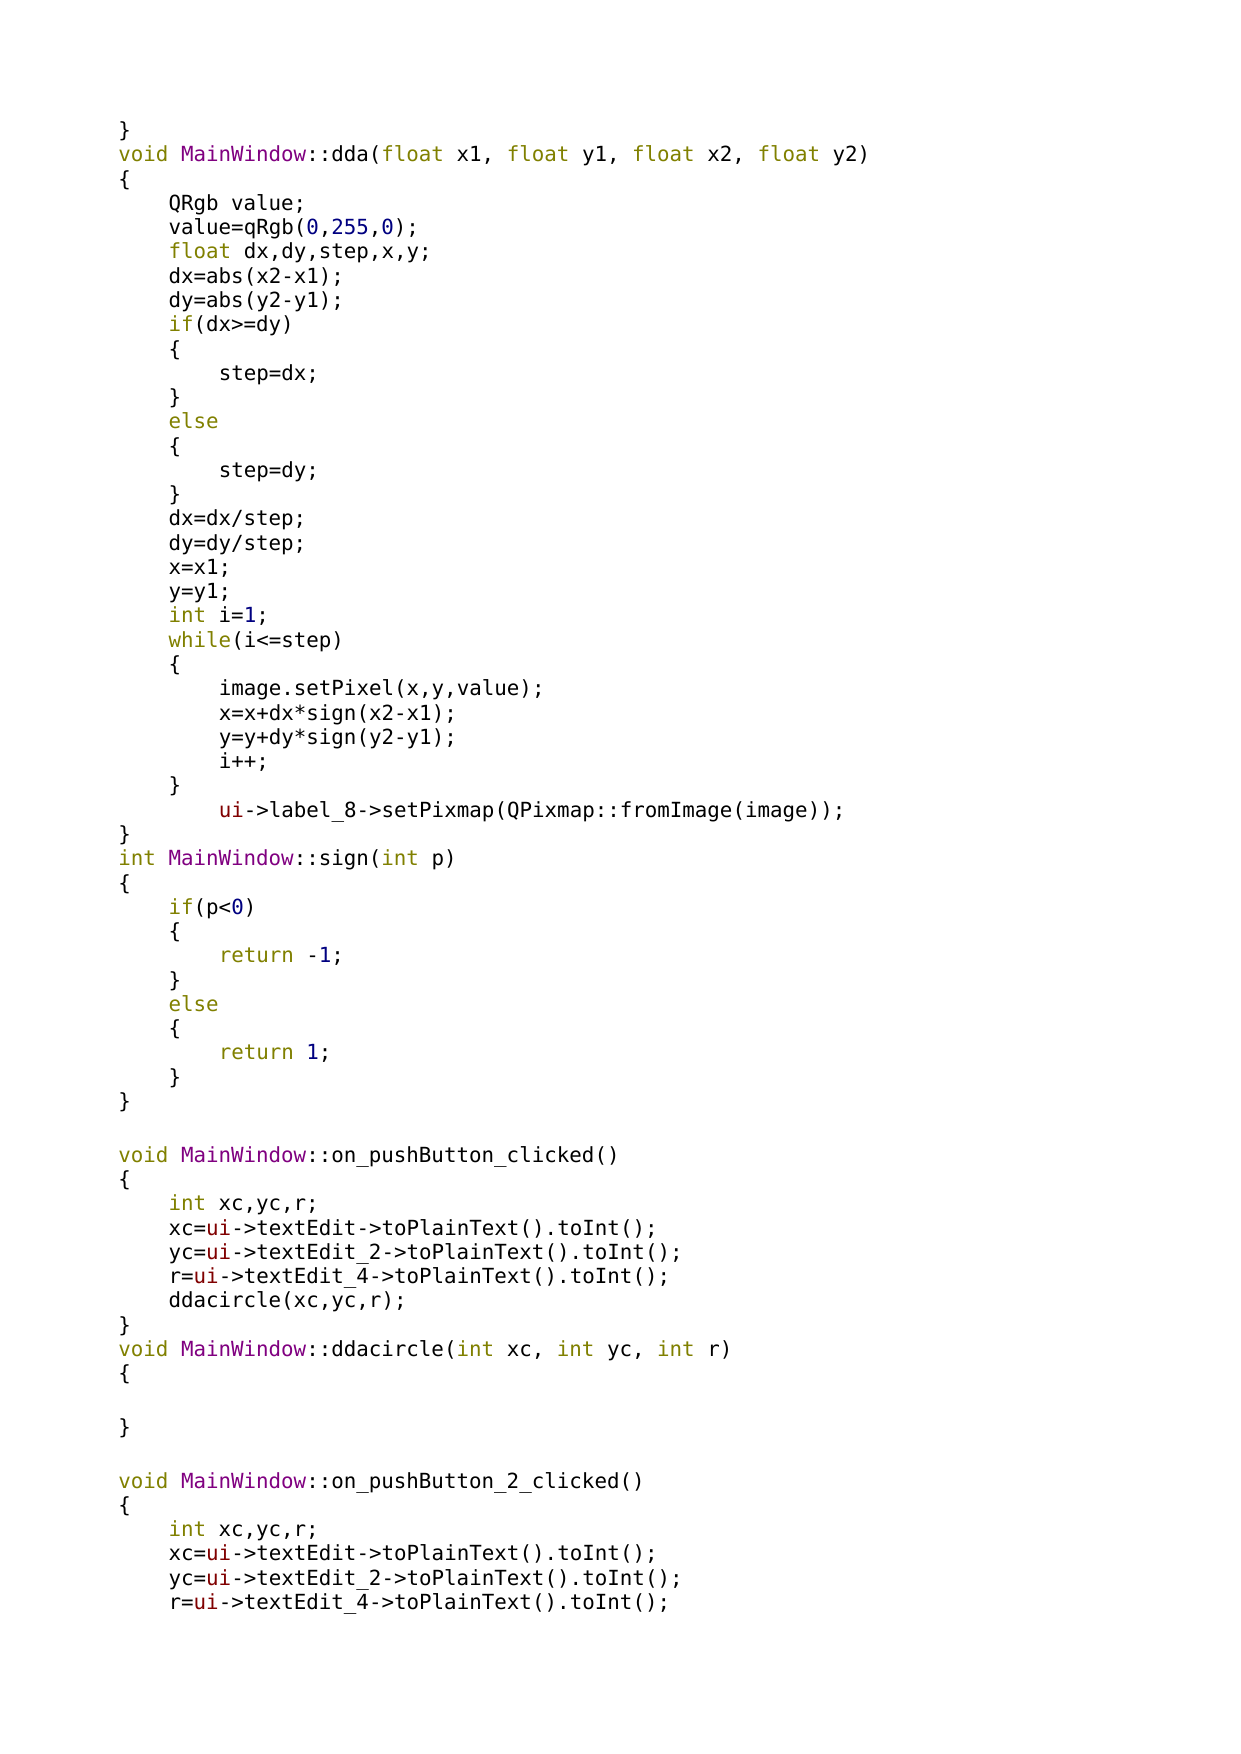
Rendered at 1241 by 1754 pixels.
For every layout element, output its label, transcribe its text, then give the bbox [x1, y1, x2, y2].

text } [118, 968, 1122, 992]
text { [118, 434, 1122, 458]
text } [118, 822, 1122, 846]
text int xc,yc,r; [118, 1517, 1122, 1541]
text value=qRgb(0,255,0); [118, 215, 1122, 239]
text int i=1; [118, 603, 1122, 628]
text { [118, 167, 1122, 191]
text QRgb value; [118, 191, 1122, 215]
text } [118, 1089, 1122, 1113]
text r=ui->textEdit_4->toPlainText().toInt(); [118, 1264, 1122, 1288]
text xc=ui->textEdit->toPlainText().toInt(); [118, 1216, 1122, 1240]
text x=x1; [118, 555, 1122, 579]
text if(p<0) [118, 895, 1122, 919]
text } [118, 1415, 1122, 1439]
text return -1; [118, 943, 1122, 968]
text while(i<=step) [118, 628, 1122, 652]
text xc=ui->textEdit->toPlainText().toInt(); [118, 1541, 1122, 1566]
text } [118, 385, 1122, 409]
text dy=abs(y2-y1); [118, 288, 1122, 312]
text { [118, 1016, 1122, 1040]
text void MainWindow::ddacircle(int xc, int yc, int r) [118, 1337, 1122, 1361]
text { [118, 652, 1122, 676]
text } [118, 482, 1122, 506]
text dy=dy/step; [118, 531, 1122, 555]
text } [118, 118, 1122, 142]
text } [118, 1313, 1122, 1337]
text float dx,dy,step,x,y; [118, 239, 1122, 264]
text y=y+dy*sign(y2-y1); [118, 725, 1122, 749]
text yc=ui->textEdit_2->toPlainText().toInt(); [118, 1566, 1122, 1590]
text ddacircle(xc,yc,r); [118, 1288, 1122, 1313]
text step=dy; [118, 458, 1122, 482]
text else [118, 409, 1122, 434]
text else [118, 992, 1122, 1016]
text { [118, 871, 1122, 895]
text { [118, 1167, 1122, 1191]
text if(dx>=dy) [118, 312, 1122, 337]
text dx=abs(x2-x1); [118, 264, 1122, 288]
text { [118, 1361, 1122, 1385]
text step=dx; [118, 361, 1122, 385]
text return 1; [118, 1040, 1122, 1065]
text int xc,yc,r; [118, 1191, 1122, 1216]
text yc=ui->textEdit_2->toPlainText().toInt(); [118, 1240, 1122, 1264]
text void MainWindow::on_pushButton_clicked() [118, 1143, 1122, 1167]
text int MainWindow::sign(int p) [118, 846, 1122, 871]
text r=ui->textEdit_4->toPlainText().toInt(); [118, 1590, 1122, 1614]
text ui->label_8->setPixmap(QPixmap::fromImage(image)); [118, 798, 1122, 822]
text void MainWindow::on_pushButton_2_clicked() [118, 1469, 1122, 1493]
text } [118, 1065, 1122, 1089]
text y=y1; [118, 579, 1122, 603]
text { [118, 337, 1122, 361]
text } [118, 773, 1122, 798]
text x=x+dx*sign(x2-x1); [118, 701, 1122, 725]
text image.setPixel(x,y,value); [118, 676, 1122, 701]
text dx=dx/step; [118, 506, 1122, 531]
text void MainWindow::dda(float x1, float y1, float x2, float y2) [118, 142, 1122, 167]
text { [118, 1493, 1122, 1517]
text i++; [118, 749, 1122, 773]
text { [118, 919, 1122, 943]
